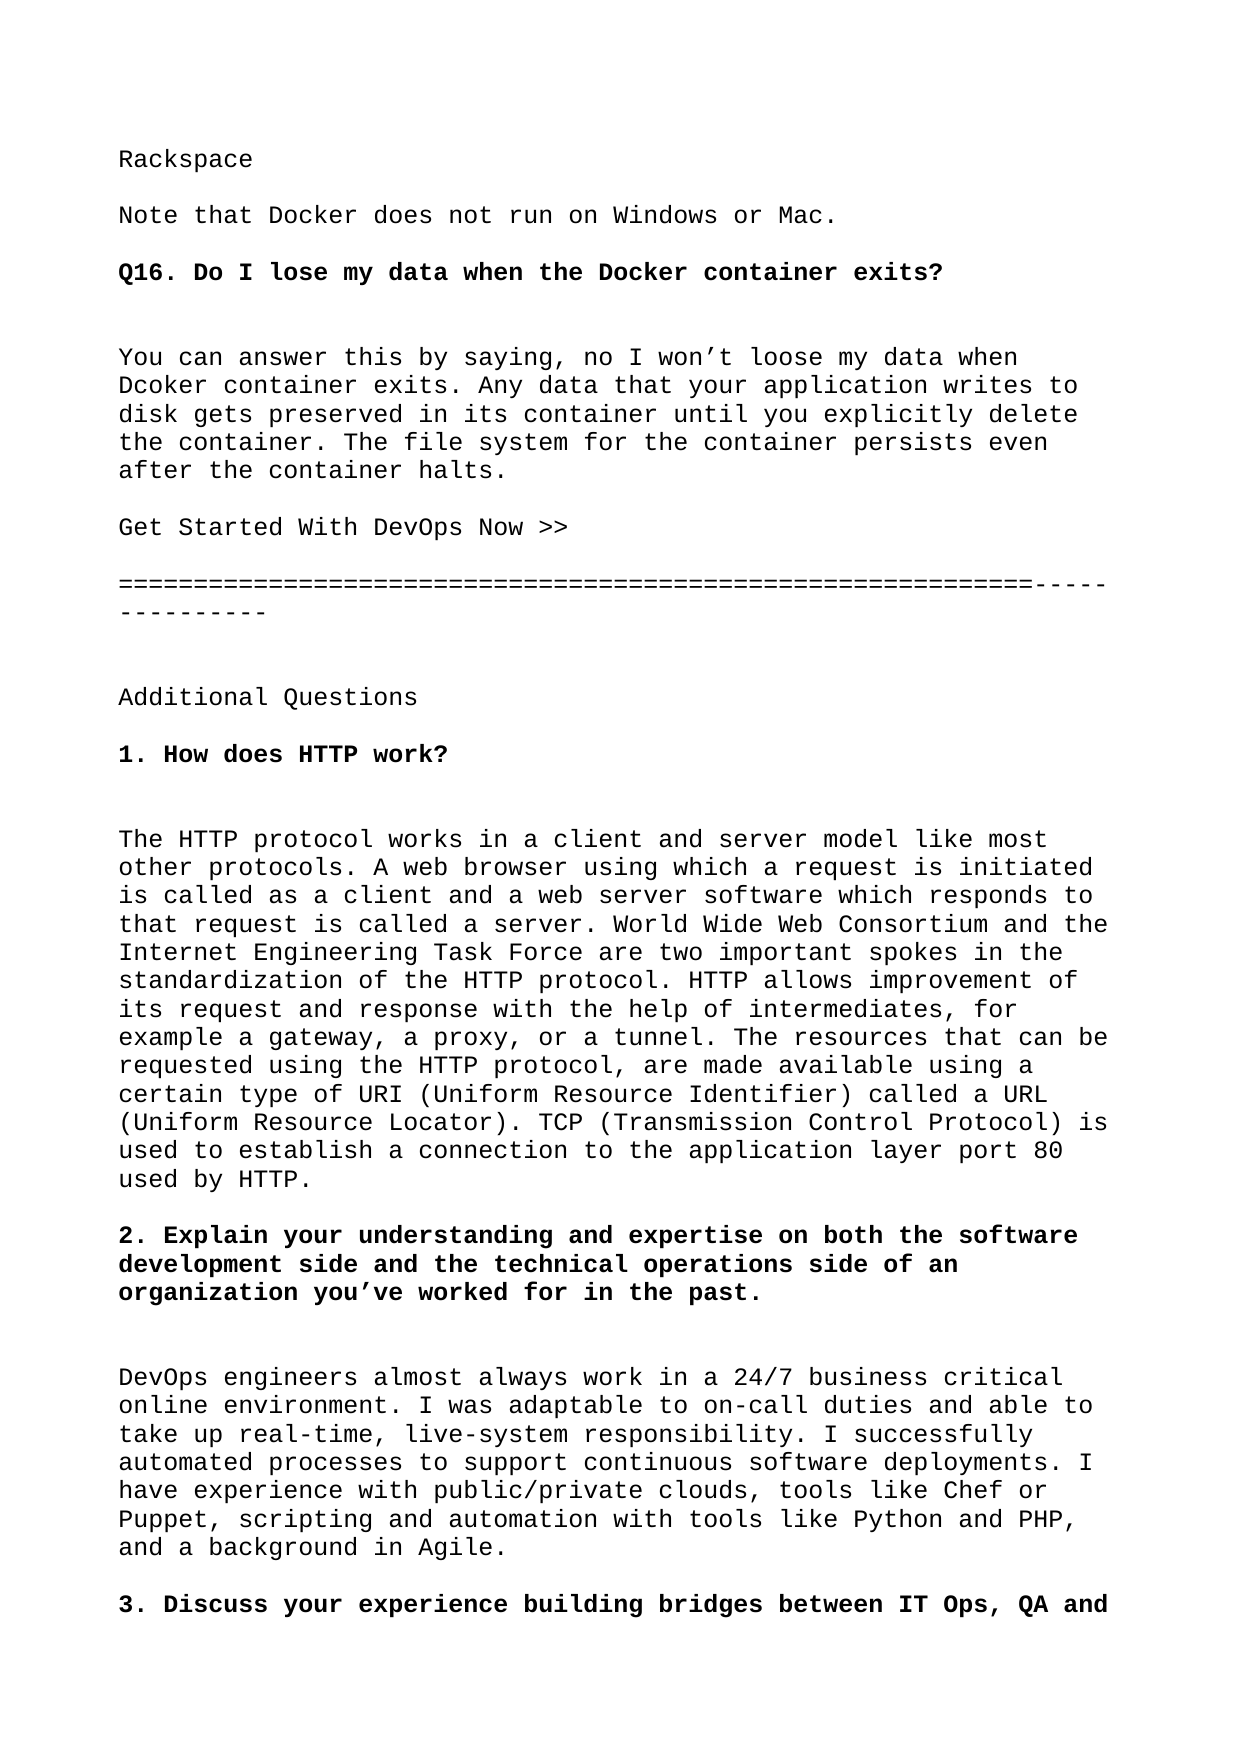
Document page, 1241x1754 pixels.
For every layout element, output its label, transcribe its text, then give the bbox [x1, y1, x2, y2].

text Rackspace [118, 146, 1122, 175]
text Get Started With DevOps Now >> [118, 515, 1122, 543]
text DevOps engineers almost always work in a 24/7 business critical online environment. I was adaptable to on-call duties and able to take up real-time, live-system responsibility. I successfully automated processes to support continuous software deployments. I have experience with public/private clouds, tools like Chef or Puppet, scripting and automation with tools like Python and PHP, and a background in Agile. [118, 1365, 1122, 1563]
text 2. Explain your understanding and expertise on both the software development side and the technical operations side of an organization you’ve worked for in the past. [118, 1223, 1122, 1308]
text 1. How does HTTP work? [118, 741, 1122, 770]
text Note that Docker does not run on Windows or Mac. [118, 203, 1122, 231]
text =============================================================--------------- [118, 571, 1122, 628]
text Additional Questions [118, 685, 1122, 713]
text You can answer this by saying, no I won’t loose my data when Dcoker container exits. Any data that your application writes to disk gets preserved in its container until you explicitly delete the container. The file system for the container persists even after the container halts. [118, 345, 1122, 486]
text The HTTP protocol works in a client and server model like most other protocols. A web browser using which a request is initiated is called as a client and a web server software which responds to that request is called a server. World Wide Web Consortium and the Internet Engineering Task Force are two important spokes in the standardization of the HTTP protocol. HTTP allows improvement of its request and response with the help of intermediates, for example a gateway, a proxy, or a tunnel. The resources that can be requested using the HTTP protocol, are made available using a certain type of URI (Uniform Resource Identifier) called a URL (Uniform Resource Locator). TCP (Transmission Control Protocol) is used to establish a connection to the application layer port 80 used by HTTP. [118, 826, 1122, 1195]
text 3. Discuss your experience building bridges between IT Ops, QA and [118, 1591, 1122, 1620]
text Q16. Do I lose my data when the Docker container exits? [118, 260, 1122, 288]
